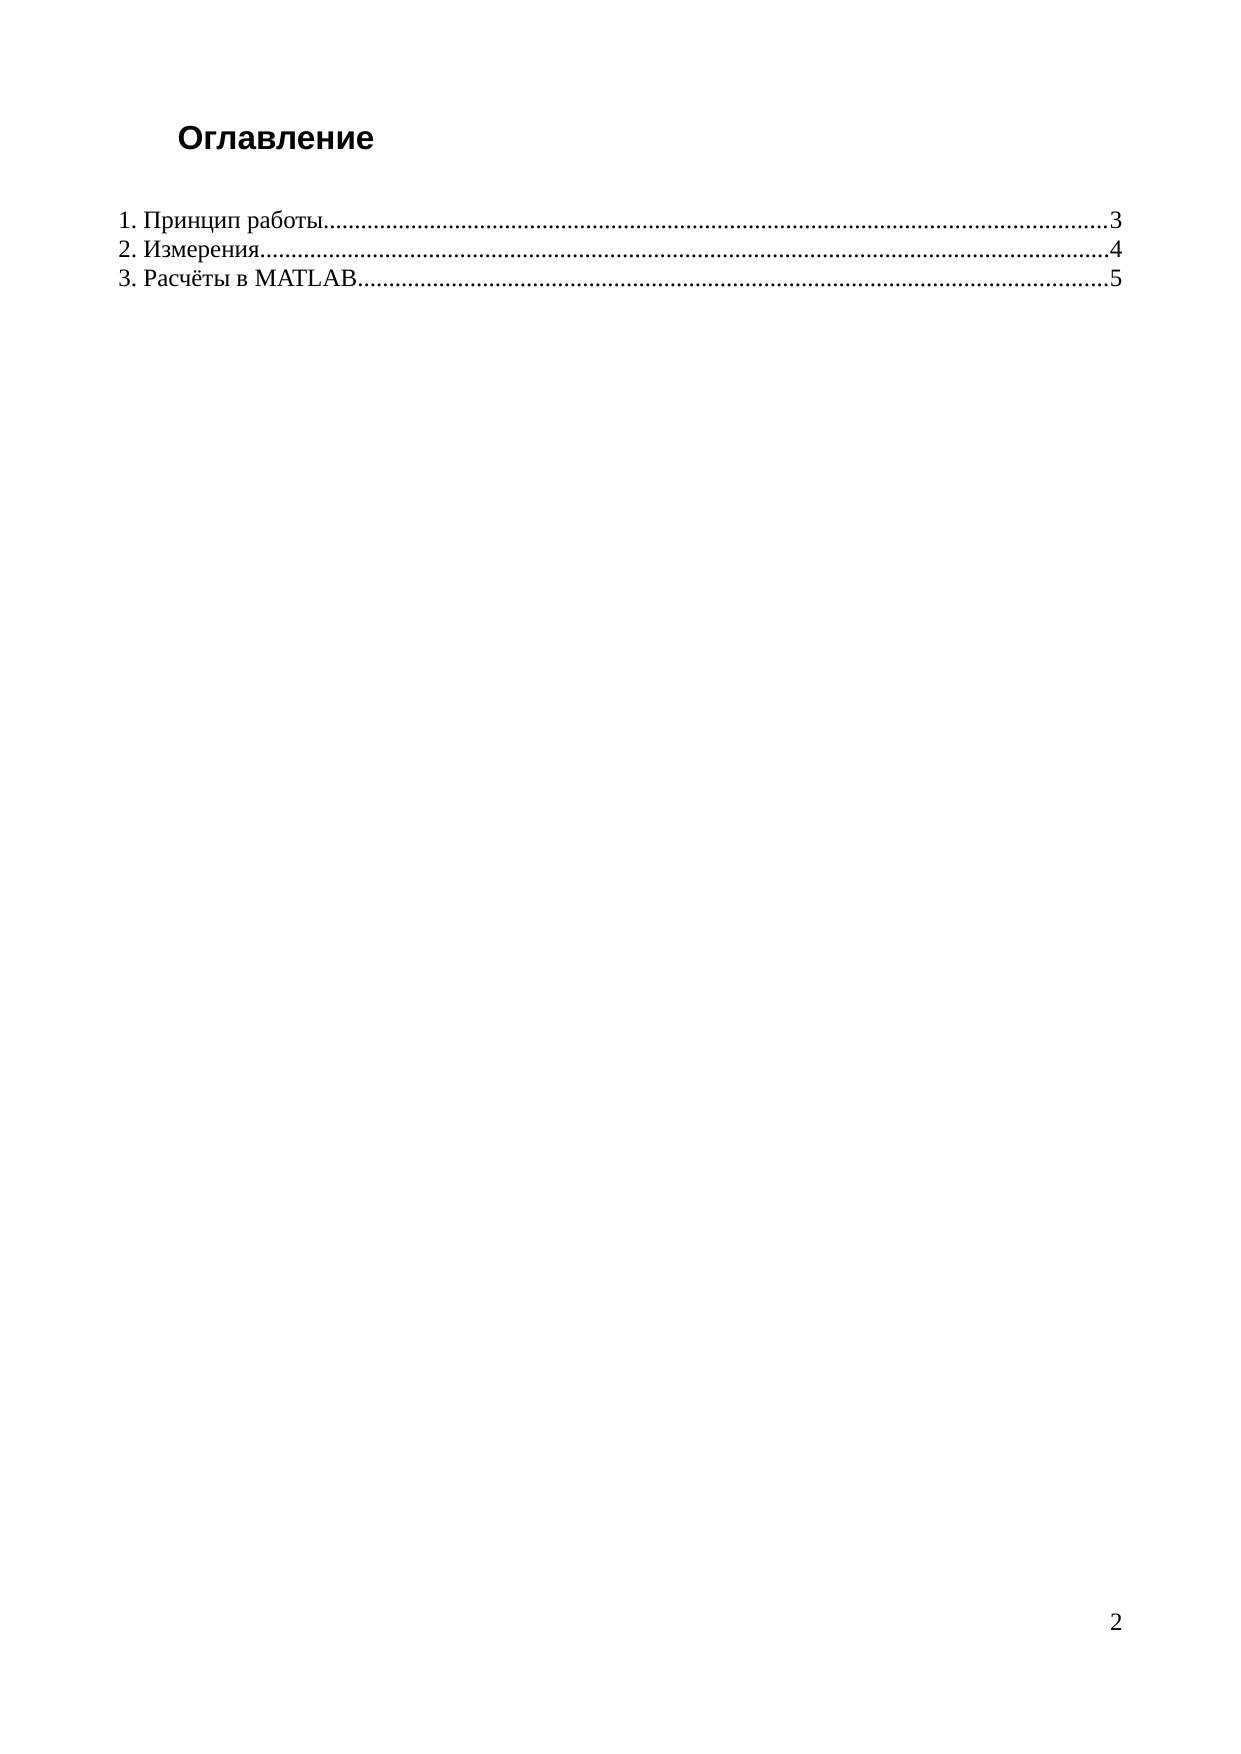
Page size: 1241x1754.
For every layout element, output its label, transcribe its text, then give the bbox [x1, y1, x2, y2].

text 3. Расчёты в MATLAB 5 [118, 263, 1122, 291]
subtitle Оглавление [118, 118, 1122, 157]
text 2. Измерения 4 [118, 234, 1122, 263]
text 1. Принцип работы 3 [118, 205, 1122, 234]
